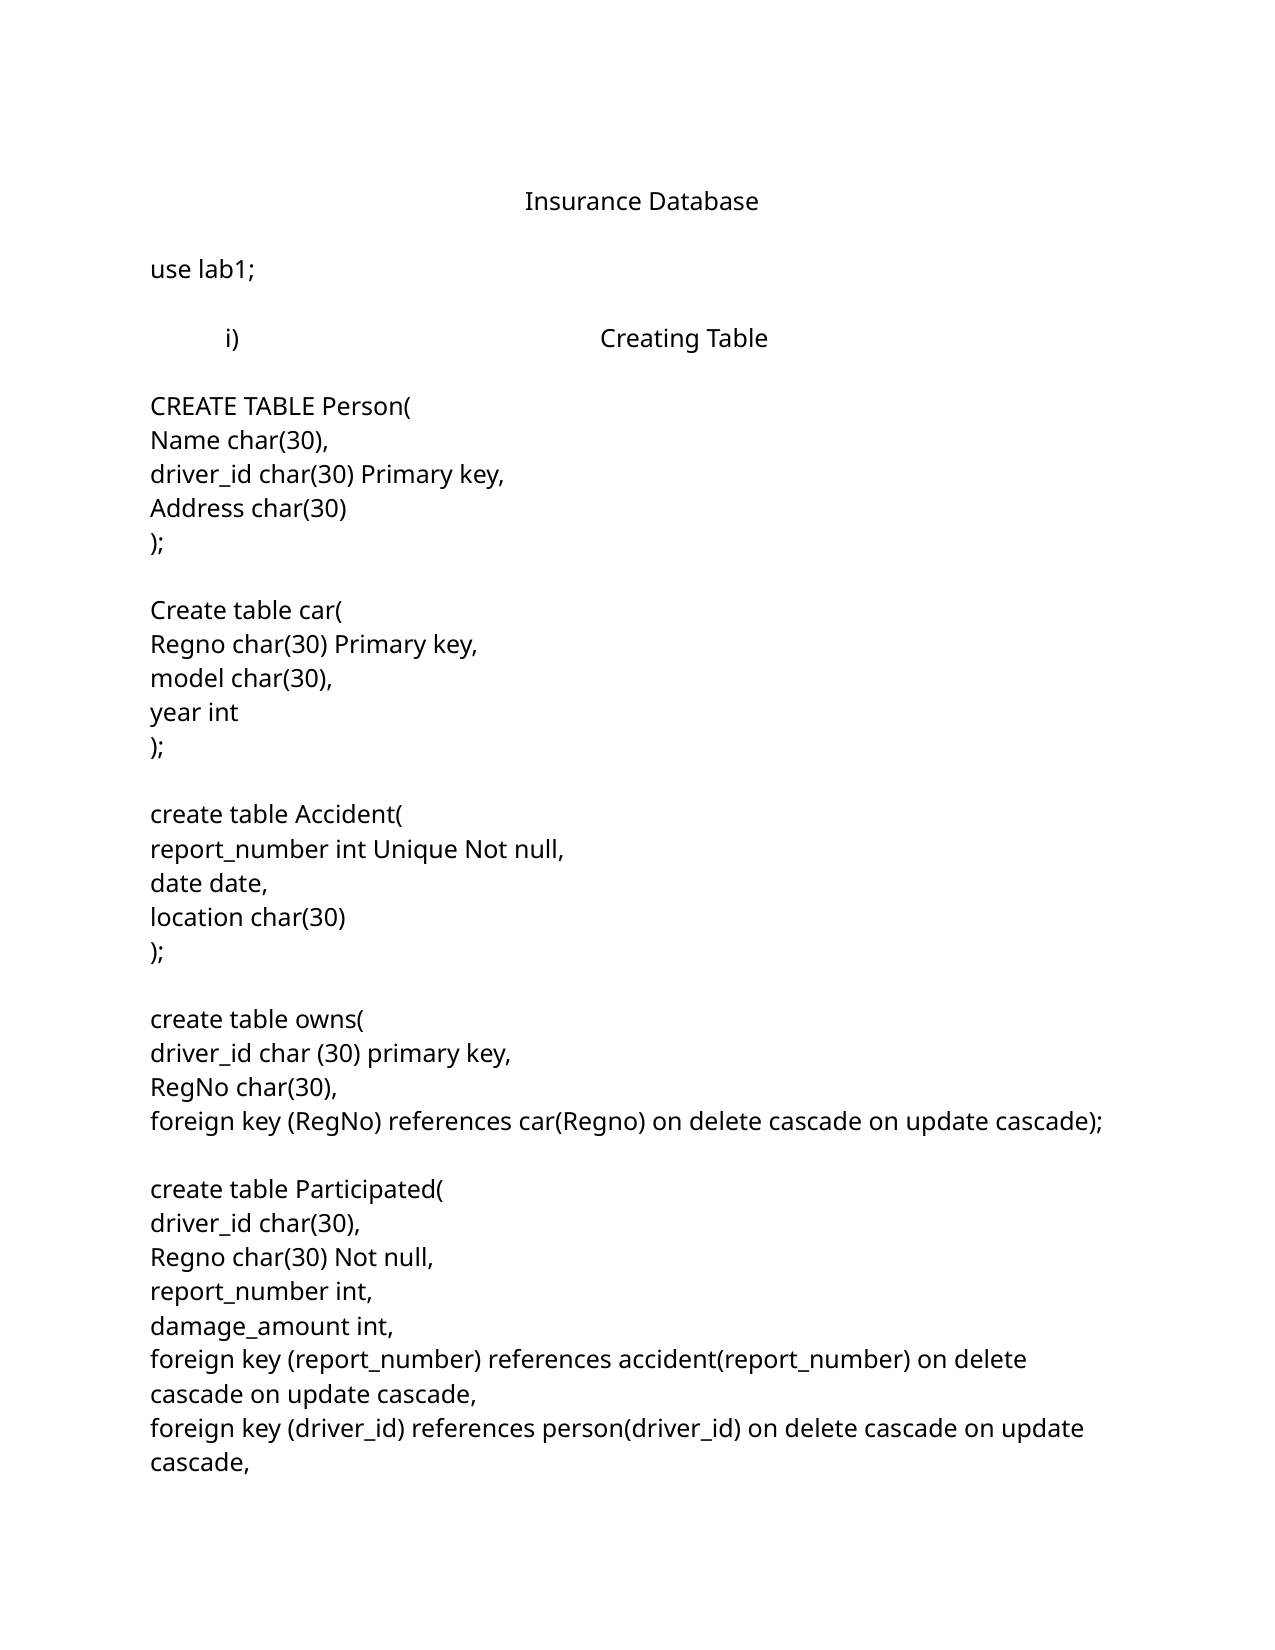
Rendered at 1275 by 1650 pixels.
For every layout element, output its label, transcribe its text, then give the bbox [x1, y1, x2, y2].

text driver_id char(30) Primary key, [150, 457, 1125, 491]
text date date, [150, 865, 1125, 899]
text Regno char(30) Primary key, [150, 627, 1125, 661]
text foreign key (RegNo) references car(Regno) on delete cascade on update cascade); [150, 1104, 1125, 1138]
text Name char(30), [150, 422, 1125, 457]
text ); [150, 525, 1125, 559]
text location char(30) [150, 899, 1125, 933]
text foreign key (report_number) references accident(report_number) on delete cascade on update cascade, [150, 1342, 1125, 1410]
text Create table car( [150, 593, 1125, 627]
text create table owns( [150, 1002, 1125, 1036]
text CREATE TABLE Person( [150, 388, 1125, 422]
text report_number int Unique Not null, [150, 831, 1125, 865]
text create table Accident( [150, 797, 1125, 831]
text RegNo char(30), [150, 1070, 1125, 1104]
text i) Creating Table [150, 320, 1125, 354]
text foreign key (driver_id) references person(driver_id) on delete cascade on update cascade, [150, 1410, 1125, 1478]
text ); [150, 933, 1125, 967]
text driver_id char (30) primary key, [150, 1036, 1125, 1070]
text Regno char(30) Not null, [150, 1240, 1125, 1274]
text create table Participated( [150, 1172, 1125, 1206]
text Insurance Database [150, 184, 1125, 218]
text use lab1; [150, 252, 1125, 286]
text Address char(30) [150, 491, 1125, 525]
text damage_amount int, [150, 1308, 1125, 1342]
text model char(30), [150, 661, 1125, 695]
text year int [150, 695, 1125, 729]
text driver_id char(30), [150, 1206, 1125, 1240]
text report_number int, [150, 1274, 1125, 1308]
text ); [150, 729, 1125, 763]
